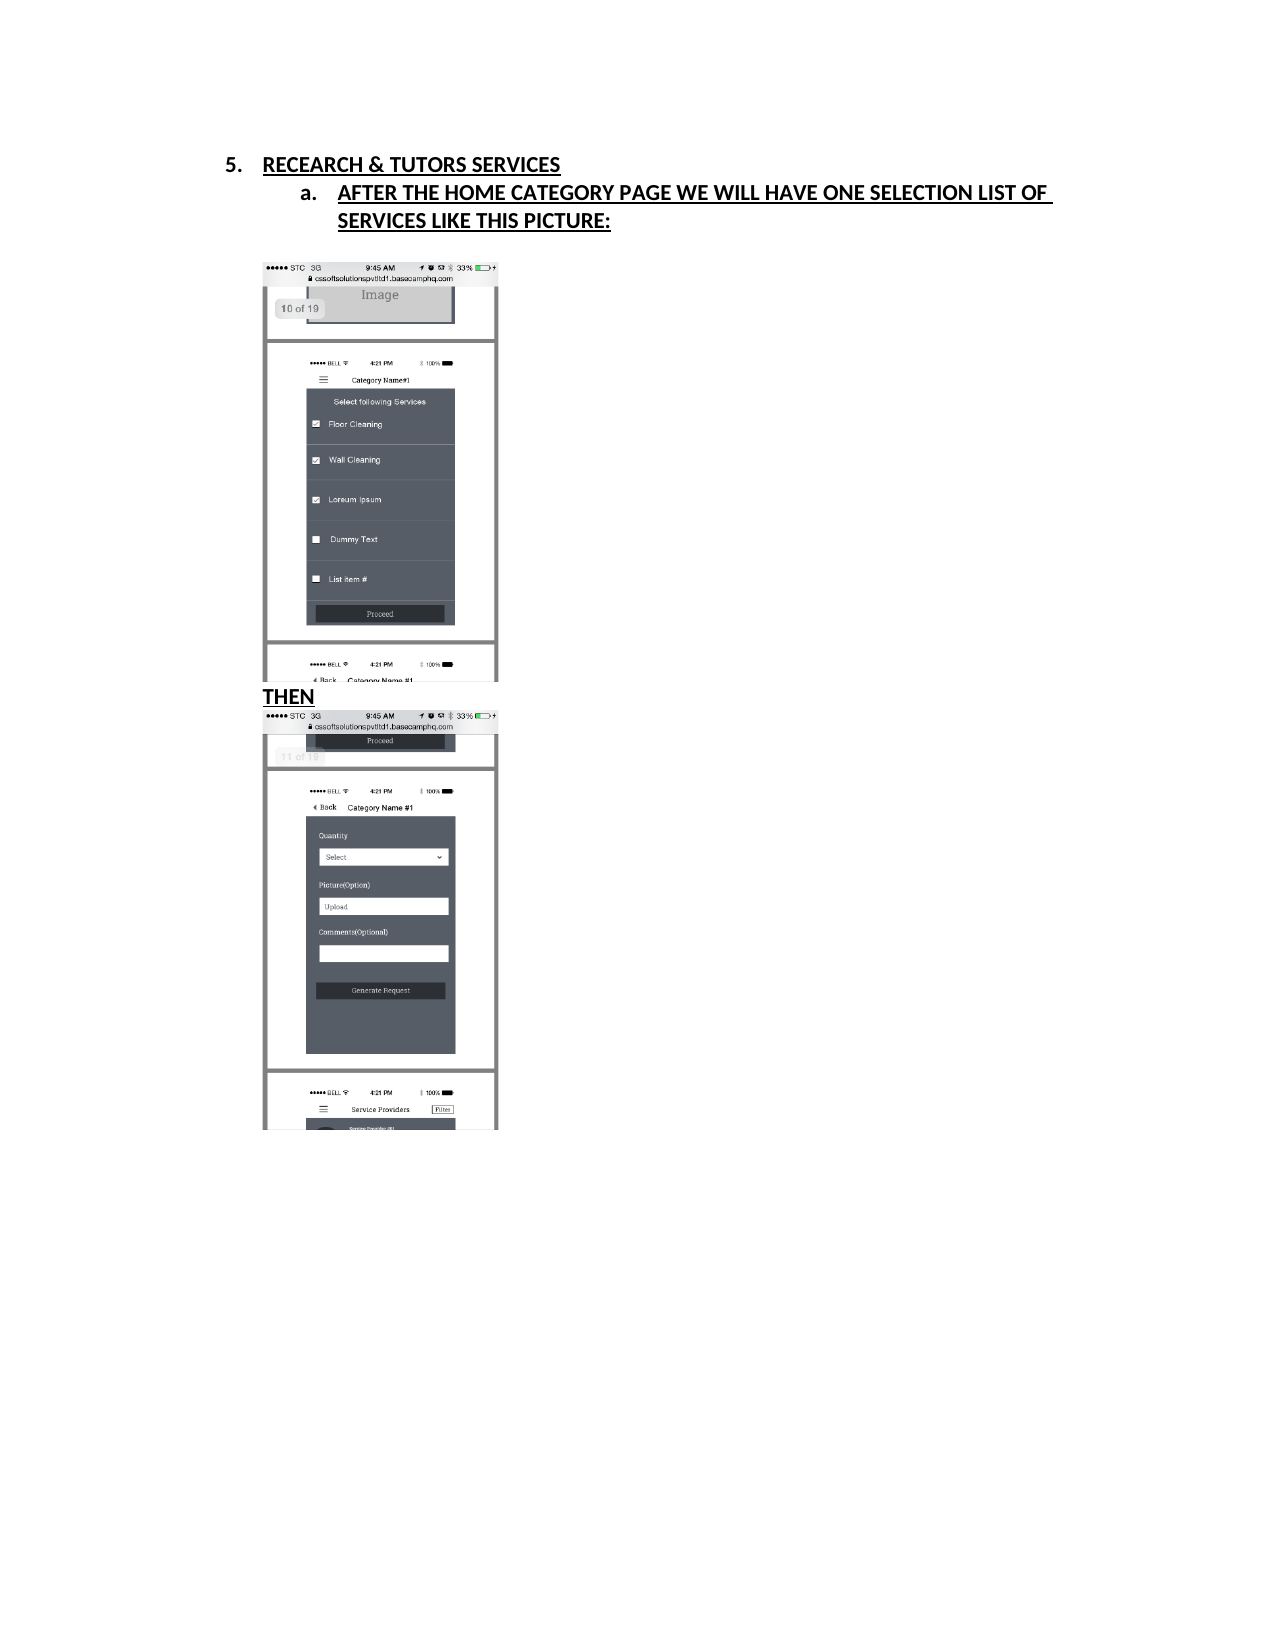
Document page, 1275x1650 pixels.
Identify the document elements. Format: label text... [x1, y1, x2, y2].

list RECEARCH & TUTORS SERVICES [225, 150, 1125, 178]
picture [262, 262, 499, 682]
list AFTER THE HOME CATEGORY PAGE WE WILL HAVE ONE SELECTION LIST OF SERVICES LIKE THIS PICTURE: [300, 178, 1125, 234]
picture [262, 710, 499, 1130]
text THEN [262, 682, 1125, 710]
